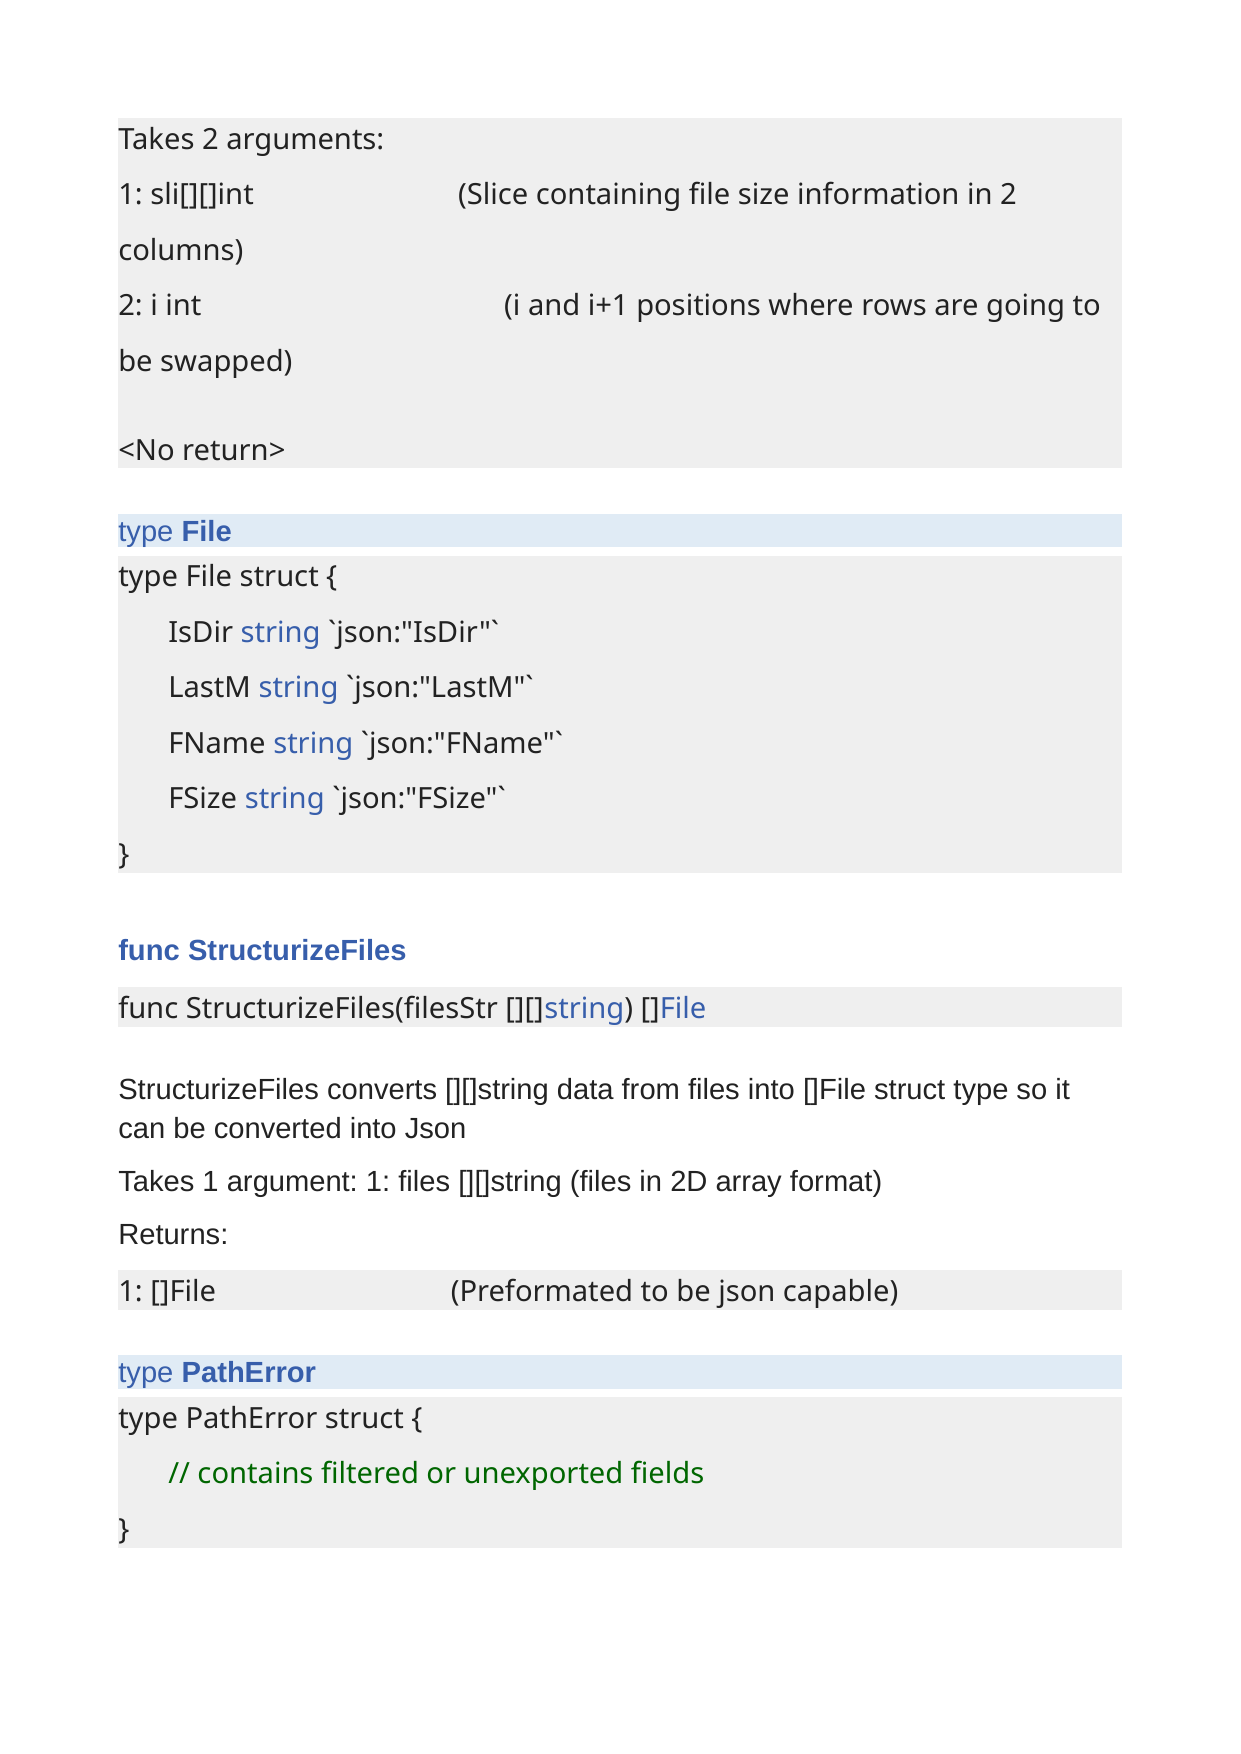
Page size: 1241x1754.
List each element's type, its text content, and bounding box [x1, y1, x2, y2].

text 1: sli[][]int (Slice containing file size information in 2 columns) [118, 174, 1122, 269]
text func StructurizeFiles(filesStr [][]string) []File [118, 987, 1122, 1027]
text Takes 2 arguments: [118, 118, 1122, 158]
subtitle func StructurizeFiles [118, 933, 1122, 966]
text StructurizeFiles converts [][]string data from files into []File struct type so it can be converted into Json [118, 1072, 1122, 1144]
text } [118, 833, 1122, 873]
text } [118, 1508, 1122, 1548]
text 2: i int (i and i+1 positions where rows are going to be swapped) [118, 285, 1122, 380]
subtitle type PathError [118, 1355, 1122, 1389]
text Takes 1 argument: 1: files [][]string (files in 2D array format) [118, 1164, 1122, 1197]
text LastM string `json:"LastM"` [118, 667, 1122, 706]
text FName string `json:"FName"` [118, 722, 1122, 762]
text // contains filtered or unexported fields [118, 1452, 1122, 1492]
text Returns: [118, 1217, 1122, 1251]
text IsDir string `json:"IsDir"` [118, 611, 1122, 651]
subtitle type File [118, 514, 1122, 547]
text <No return> [118, 429, 1122, 468]
text 1: []File (Preformated to be json capable) [118, 1270, 1122, 1310]
text type PathError struct { [118, 1397, 1122, 1437]
text type File struct { [118, 556, 1122, 595]
text FSize string `json:"FSize"` [118, 778, 1122, 817]
